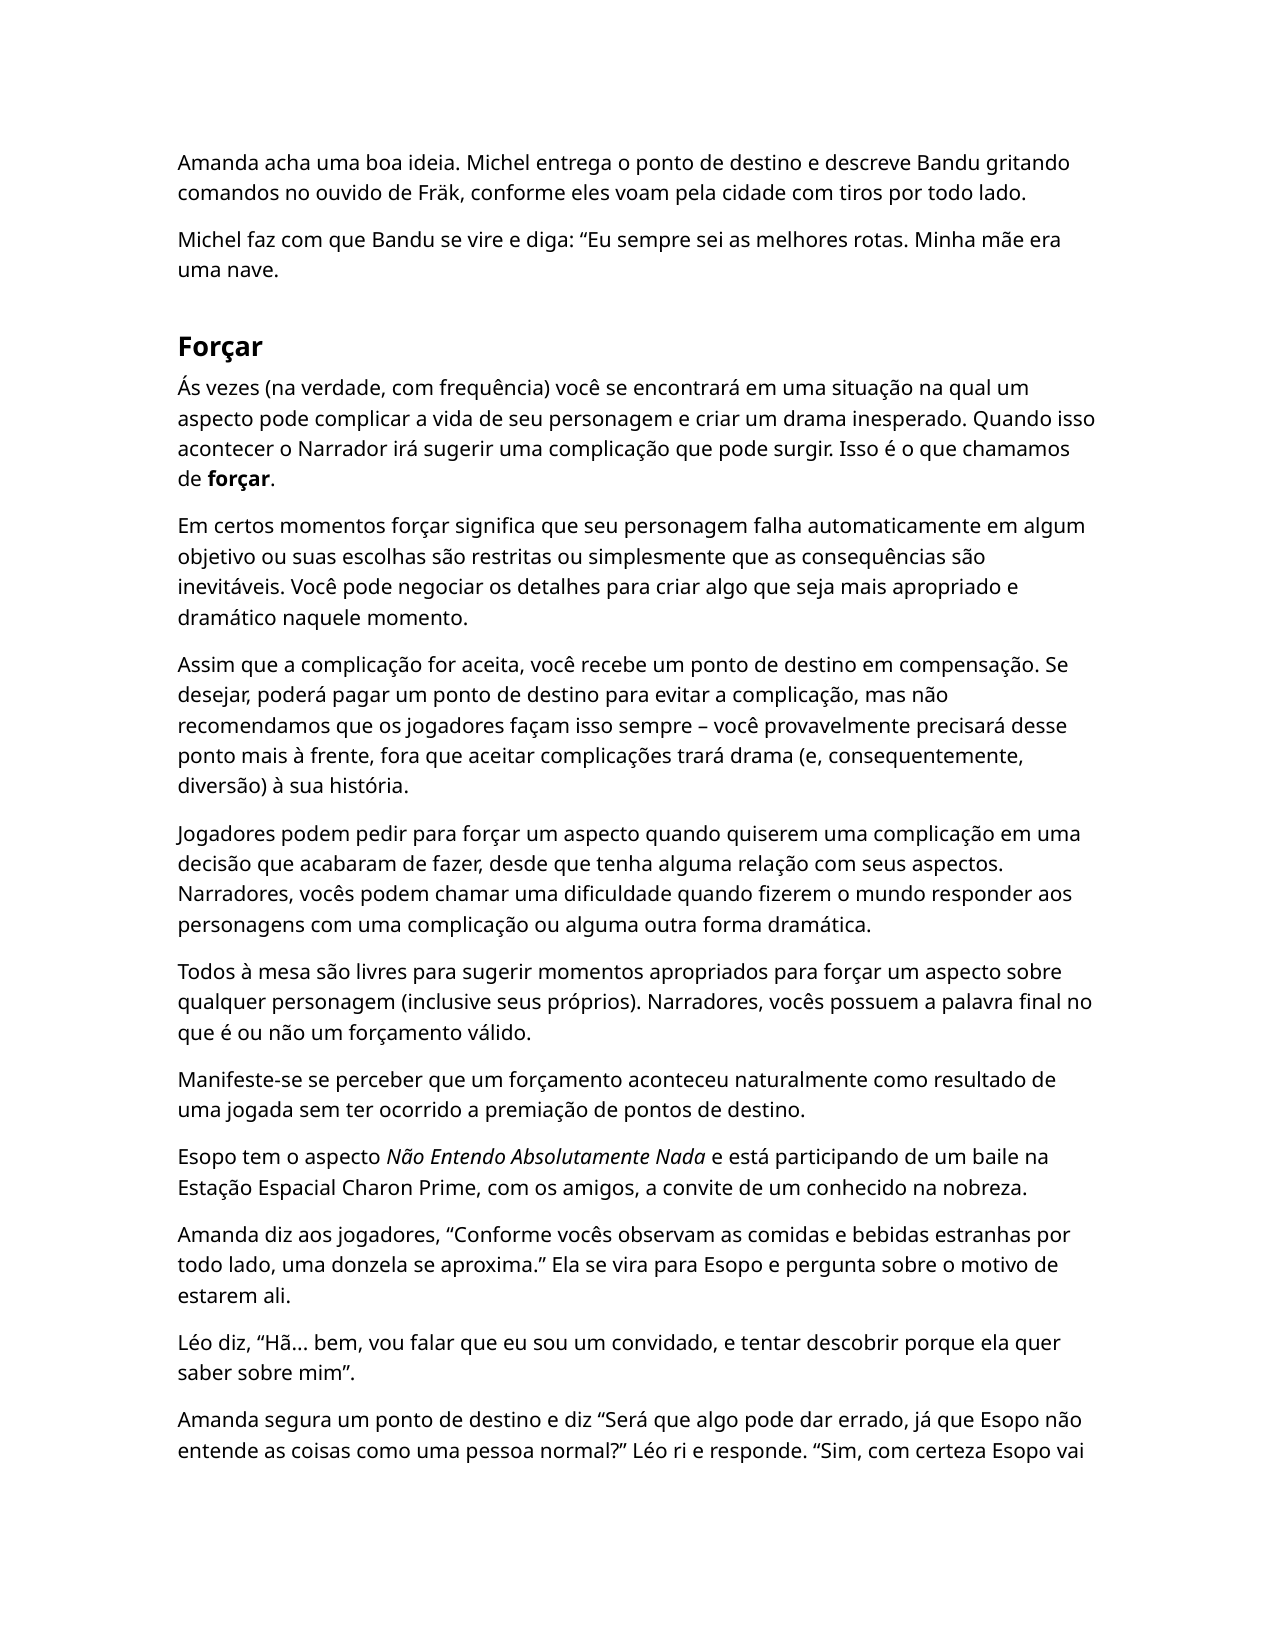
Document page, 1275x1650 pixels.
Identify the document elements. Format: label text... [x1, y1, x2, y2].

text Manifeste-se se perceber que um forçamento aconteceu naturalmente como resultado de uma jogada sem ter ocorrido a premiação de pontos de destino. [177, 1065, 1098, 1124]
text Em certos momentos forçar significa que seu personagem falha automaticamente em algum objetivo ou suas escolhas são restritas ou simplesmente que as consequências são inevitáveis. Você pode negociar os detalhes para criar algo que seja mais apropriado e dramático naquele momento. [177, 512, 1098, 631]
text Jogadores podem pedir para forçar um aspecto quando quiserem uma complicação em uma decisão que acabaram de fazer, desde que tenha alguma relação com seus aspectos. Narradores, vocês podem chamar uma dificuldade quando fizerem o mundo responder aos personagens com uma complicação ou alguma outra forma dramática. [177, 819, 1098, 938]
text Amanda diz aos jogadores, “Conforme vocês observam as comidas e bebidas estranhas por todo lado, uma donzela se aproxima.” Ela se vira para Esopo e pergunta sobre o motivo de estarem ali. [177, 1220, 1098, 1309]
text Assim que a complicação for aceita, você recebe um ponto de destino em compensação. Se desejar, poderá pagar um ponto de destino para evitar a complicação, mas não recomendamos que os jogadores façam isso sempre – você provavelmente precisará desse ponto mais à frente, fora que aceitar complicações trará drama (e, consequentemente, diversão) à sua história. [177, 650, 1098, 800]
text Amanda acha uma boa ideia. Michel entrega o ponto de destino e descreve Bandu gritando comandos no ouvido de Fräk, conforme eles voam pela cidade com tiros por todo lado. [177, 148, 1098, 206]
subtitle Forçar [177, 328, 1098, 364]
text Ás vezes (na verdade, com frequência) você se encontrará em uma situação na qual um aspecto pode complicar a vida de seu personagem e criar um drama inesperado. Quando isso acontecer o Narrador irá sugerir uma complicação que pode surgir. Isso é o que chamamos de forçar. [177, 373, 1098, 493]
text Esopo tem o aspecto Não Entendo Absolutamente Nada e está participando de um baile na Estação Espacial Charon Prime, com os amigos, a convite de um conhecido na nobreza. [177, 1142, 1098, 1201]
text Michel faz com que Bandu se vire e diga: “Eu sempre sei as melhores rotas. Minha mãe era uma nave. [177, 225, 1098, 284]
text Léo diz, “Hã... bem, vou falar que eu sou um convidado, e tentar descobrir porque ela quer saber sobre mim”. [177, 1328, 1098, 1387]
text Amanda segura um ponto de destino e diz “Será que algo pode dar errado, já que Esopo não entende as coisas como uma pessoa normal?” Léo ri e responde. “Sim, com certeza Esopo vai [177, 1405, 1098, 1464]
text Todos à mesa são livres para sugerir momentos apropriados para forçar um aspecto sobre qualquer personagem (inclusive seus próprios). Narradores, vocês possuem a palavra final no que é ou não um forçamento válido. [177, 957, 1098, 1046]
